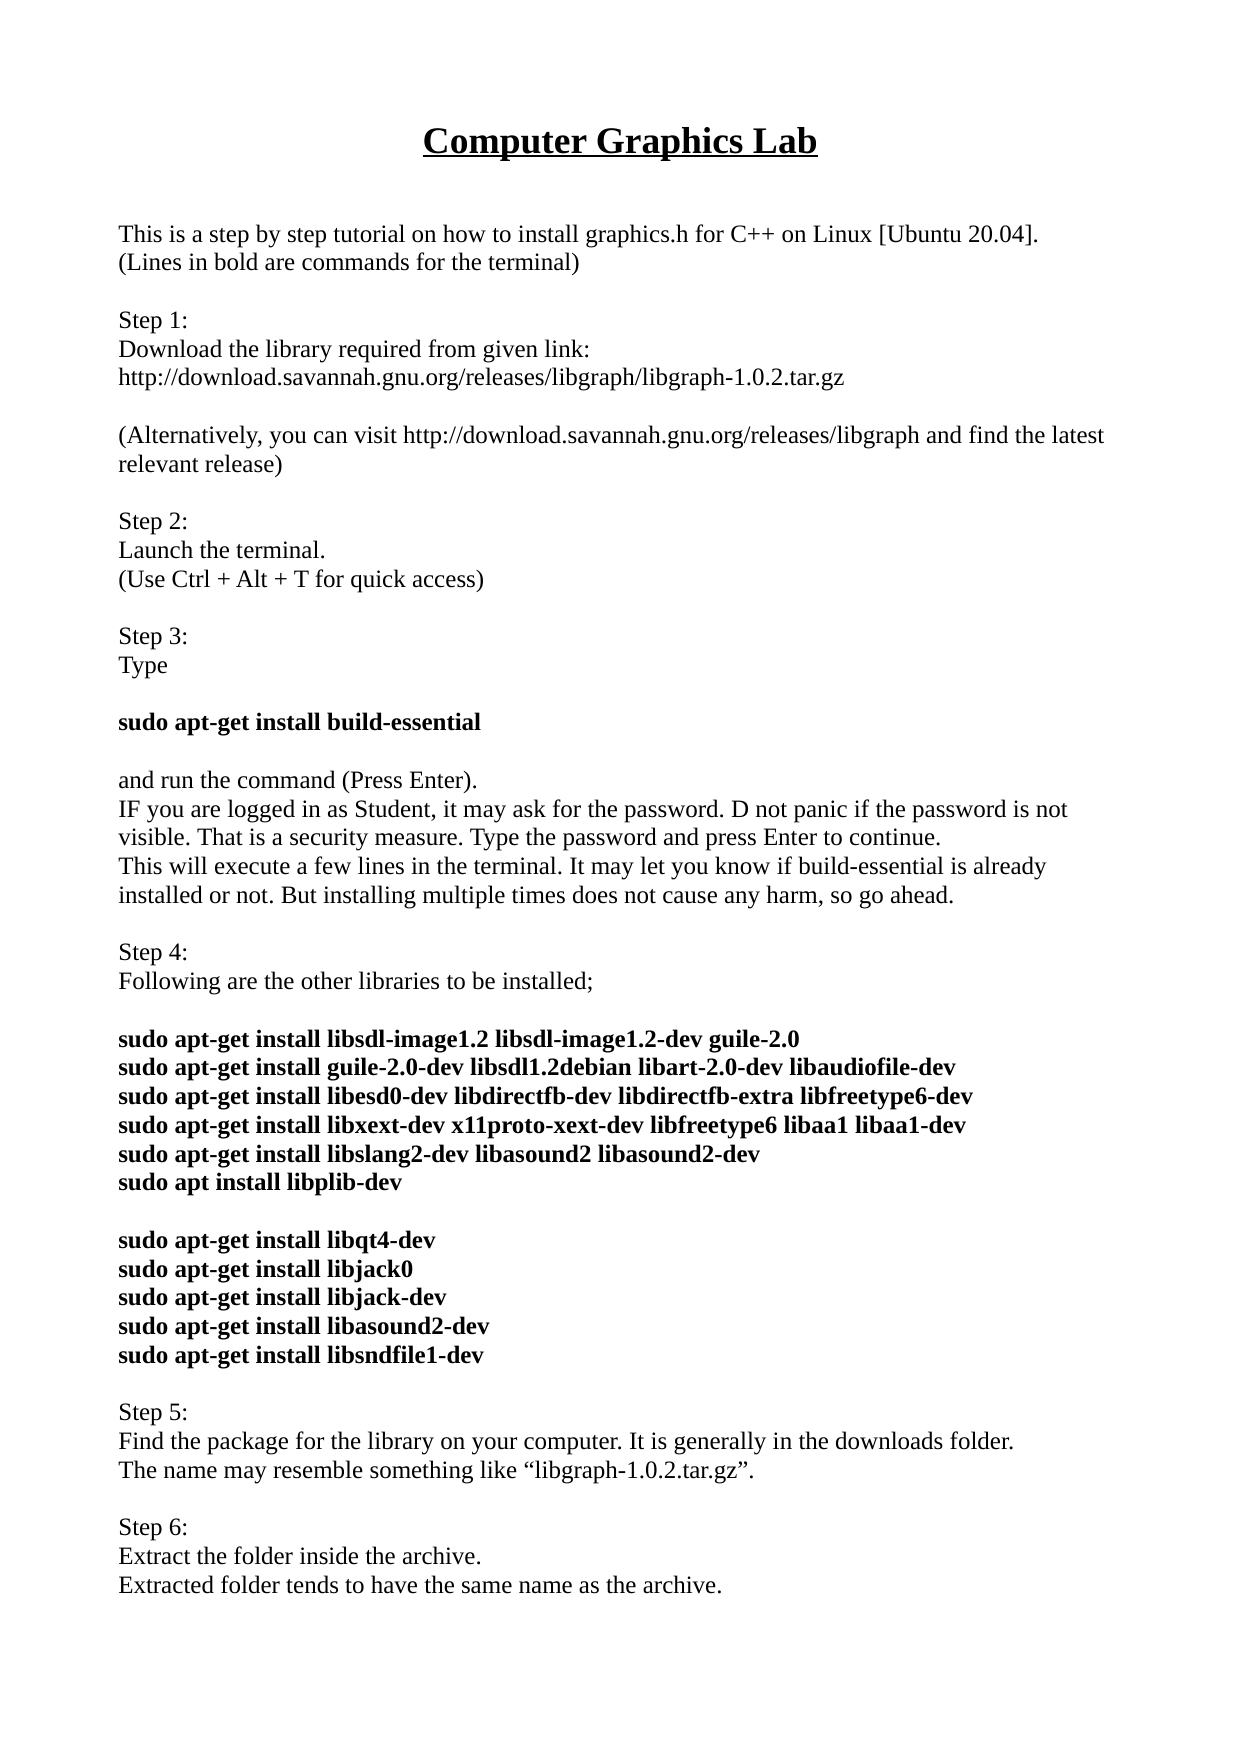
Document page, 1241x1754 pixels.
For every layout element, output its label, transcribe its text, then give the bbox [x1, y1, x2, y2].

text sudo apt-get install libjack0 [118, 1254, 1122, 1282]
text Type [118, 650, 1122, 679]
text http://download.savannah.gnu.org/releases/libgraph/libgraph-1.0.2.tar.gz [118, 362, 1122, 391]
text sudo apt-get install guile-2.0-dev libsdl1.2debian libart-2.0-dev libaudiofile-dev [118, 1052, 1122, 1081]
text sudo apt-get install build-essential [118, 707, 1122, 736]
text This will execute a few lines in the terminal. It may let you know if build-essential is already installed or not. But installing multiple times does not cause any harm, so go ahead. [118, 851, 1122, 909]
text sudo apt install libplib-dev [118, 1167, 1122, 1196]
text Step 4: [118, 937, 1122, 966]
text Step 1: [118, 305, 1122, 334]
text Following are the other libraries to be installed; [118, 966, 1122, 995]
text This is a step by step tutorial on how to install graphics.h for C++ on Linux [Ubuntu 20.04]. [118, 219, 1122, 247]
text IF you are logged in as Student, it may ask for the password. D not panic if the password is not visible. That is a security measure. Type the password and press Enter to continue. [118, 794, 1122, 851]
text Launch the terminal. [118, 535, 1122, 564]
text sudo apt-get install libslang2-dev libasound2 libasound2-dev [118, 1139, 1122, 1167]
text (Use Ctrl + Alt + T for quick access) [118, 564, 1122, 592]
text Extract the folder inside the archive. [118, 1541, 1122, 1570]
text Step 3: [118, 621, 1122, 650]
text sudo apt-get install libasound2-dev [118, 1311, 1122, 1340]
text sudo apt-get install libesd0-dev libdirectfb-dev libdirectfb-extra libfreetype6-dev [118, 1081, 1122, 1110]
text Step 6: [118, 1512, 1122, 1541]
text Step 5: [118, 1397, 1122, 1426]
text sudo apt-get install libqt4-dev [118, 1225, 1122, 1254]
text sudo apt-get install libxext-dev x11proto-xext-dev libfreetype6 libaa1 libaa1-dev [118, 1110, 1122, 1139]
text sudo apt-get install libjack-dev [118, 1282, 1122, 1311]
text Computer Graphics Lab [118, 118, 1122, 161]
text sudo apt-get install libsdl-image1.2 libsdl-image1.2-dev guile-2.0 [118, 1024, 1122, 1052]
text Download the library required from given link: [118, 334, 1122, 362]
text Extracted folder tends to have the same name as the archive. [118, 1570, 1122, 1599]
text The name may resemble something like “libgraph-1.0.2.tar.gz”. [118, 1455, 1122, 1484]
text (Alternatively, you can visit http://download.savannah.gnu.org/releases/libgraph and find the latest relevant release) [118, 420, 1122, 477]
text sudo apt-get install libsndfile1-dev [118, 1340, 1122, 1369]
text and run the command (Press Enter). [118, 765, 1122, 794]
text Find the package for the library on your computer. It is generally in the downloads folder. [118, 1426, 1122, 1455]
text (Lines in bold are commands for the terminal) [118, 247, 1122, 276]
text Step 2: [118, 506, 1122, 535]
